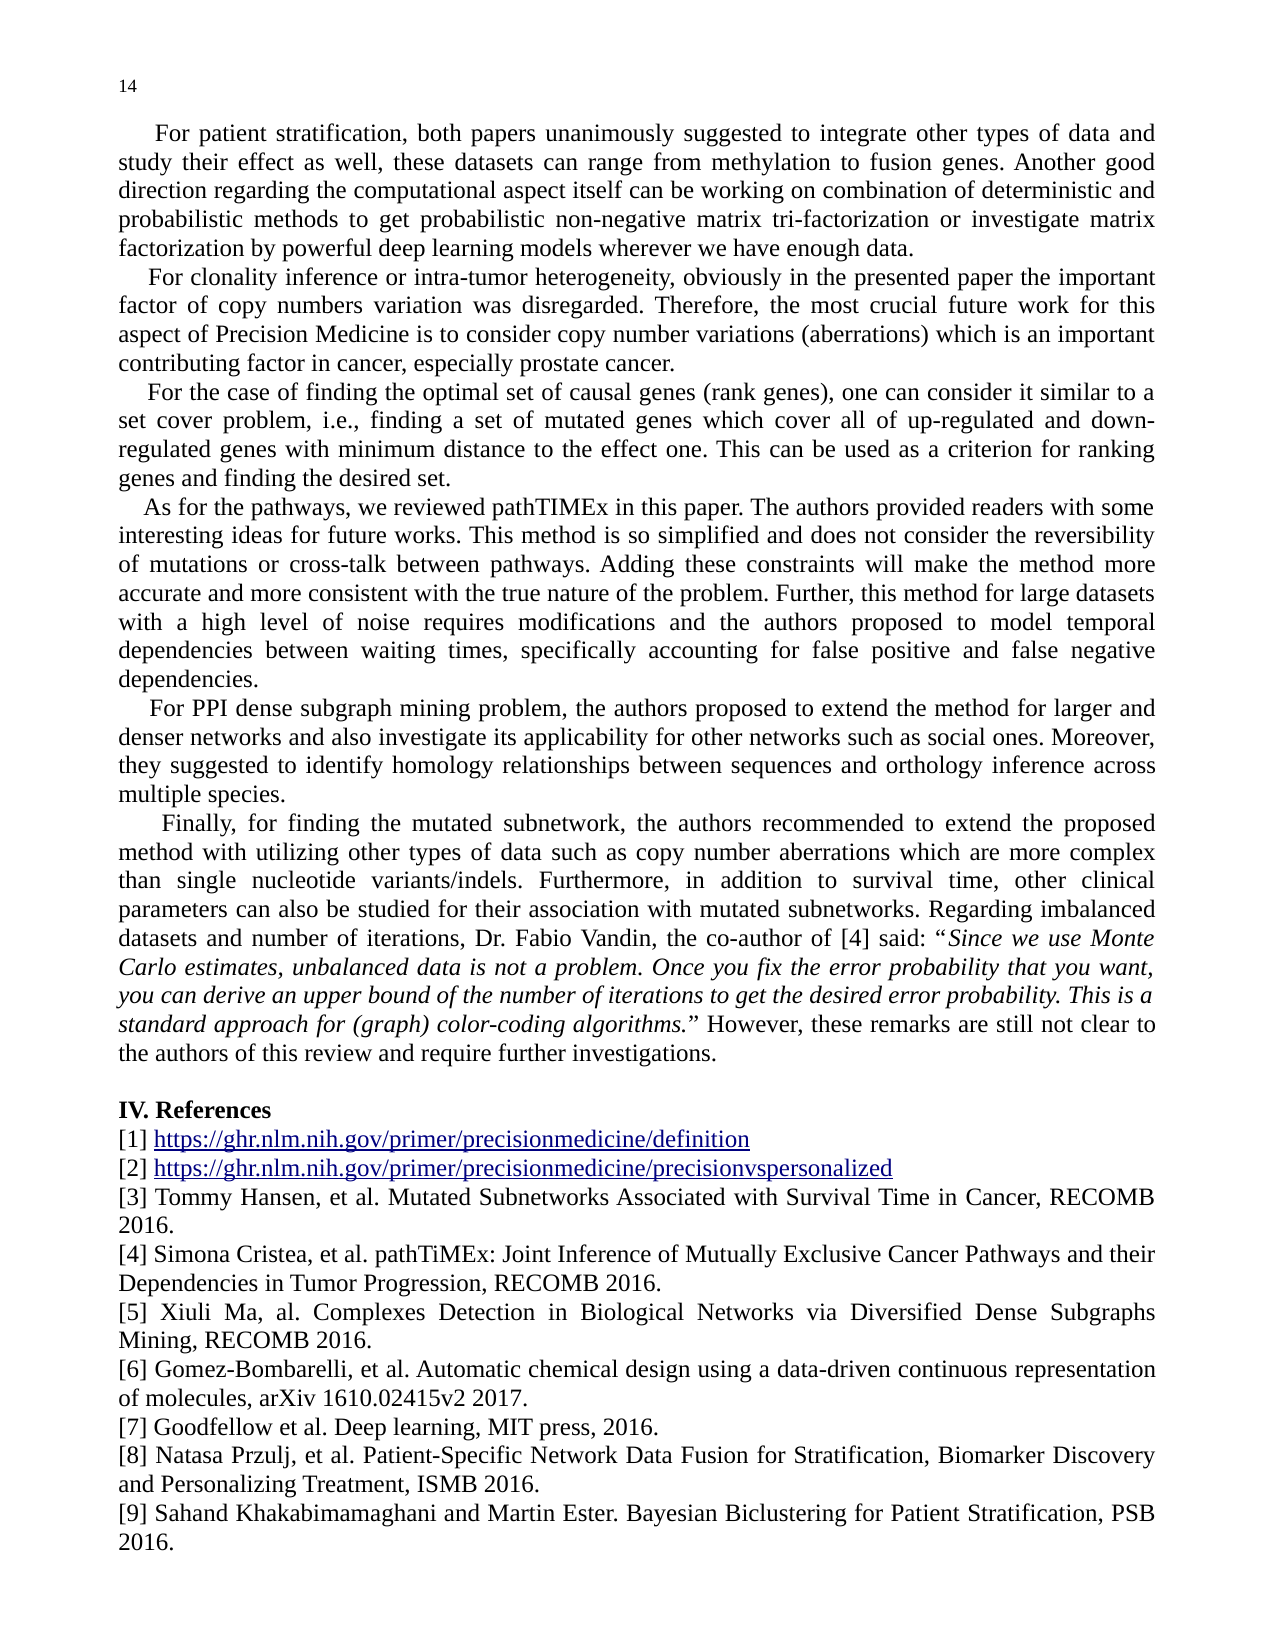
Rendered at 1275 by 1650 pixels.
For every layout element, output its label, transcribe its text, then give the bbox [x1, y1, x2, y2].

text [4] Simona Cristea, et al. pathTiMEx: Joint Inference of Mutually Exclusive Cancer Pathways and their Dependencies in Tumor Progression, RECOMB 2016. [118, 1239, 1157, 1297]
text IV. References [118, 1096, 1157, 1124]
text [5] Xiuli Ma, al. Complexes Detection in Biological Networks via Diversified Dense Subgraphs Mining, RECOMB 2016. [118, 1297, 1157, 1354]
text For PPI dense subgraph mining problem, the authors proposed to extend the method for larger and denser networks and also investigate its applicability for other networks such as social ones. Moreover, they suggested to identify homology relationships between sequences and orthology inference across multiple species. [118, 693, 1157, 808]
text As for the pathways, we reviewed pathTIMEx in this paper. The authors provided readers with some interesting ideas for future works. This method is so simplified and does not consider the reversibility of mutations or cross-talk between pathways. Adding these constraints will make the method more accurate and more consistent with the true nature of the problem. Further, this method for large datasets with a high level of noise requires modifications and the authors proposed to model temporal dependencies between waiting times, specifically accounting for false positive and false negative dependencies. [118, 492, 1157, 693]
text [3] Tommy Hansen, et al. Mutated Subnetworks Associated with Survival Time in Cancer, RECOMB 2016. [118, 1182, 1157, 1239]
text Finally, for finding the mutated subnetwork, the authors recommended to extend the proposed method with utilizing other types of data such as copy number aberrations which are more complex than single nucleotide variants/indels. Furthermore, in addition to survival time, other clinical parameters can also be studied for their association with mutated subnetworks. Regarding imbalanced datasets and number of iterations, Dr. Fabio Vandin, the co-author of [4] said: “Since we use Monte Carlo estimates, unbalanced data is not a problem. Once you fix the error probability that you want, you can derive an upper bound of the number of iterations to get the desired error probability. This is a standard approach for (graph) color-coding algorithms.” However, these remarks are still not clear to the authors of this review and require further investigations. [118, 808, 1157, 1067]
text [7] Goodfellow et al. Deep learning, MIT press, 2016. [118, 1412, 1157, 1441]
text [2] https://ghr.nlm.nih.gov/primer/precisionmedicine/precisionvspersonalized [118, 1153, 1157, 1182]
text [9] Sahand Khakabimamaghani and Martin Ester. Bayesian Biclustering for Patient Stratification, PSB 2016. [118, 1498, 1157, 1556]
text [6] Gomez-Bombarelli, et al. Automatic chemical design using a data-driven continuous representation of molecules, arXiv 1610.02415v2 2017. [118, 1354, 1157, 1412]
text For patient stratification, both papers unanimously suggested to integrate other types of data and study their effect as well, these datasets can range from methylation to fusion genes. Another good direction regarding the computational aspect itself can be working on combination of deterministic and probabilistic methods to get probabilistic non-negative matrix tri-factorization or investigate matrix factorization by powerful deep learning models wherever we have enough data. [118, 118, 1157, 262]
text For clonality inference or intra-tumor heterogeneity, obviously in the presented paper the important factor of copy numbers variation was disregarded. Therefore, the most crucial future work for this aspect of Precision Medicine is to consider copy number variations (aberrations) which is an important contributing factor in cancer, especially prostate cancer. [118, 262, 1157, 377]
text For the case of finding the optimal set of causal genes (rank genes), one can consider it similar to a set cover problem, i.e., finding a set of mutated genes which cover all of up-regulated and down-regulated genes with minimum distance to the effect one. This can be used as a criterion for ranking genes and finding the desired set. [118, 377, 1157, 492]
text [1] https://ghr.nlm.nih.gov/primer/precisionmedicine/definition [118, 1124, 1157, 1153]
text [8] Natasa Przulj, et al. Patient-Specific Network Data Fusion for Stratification, Biomarker Discovery and Personalizing Treatment, ISMB 2016. [118, 1441, 1157, 1498]
